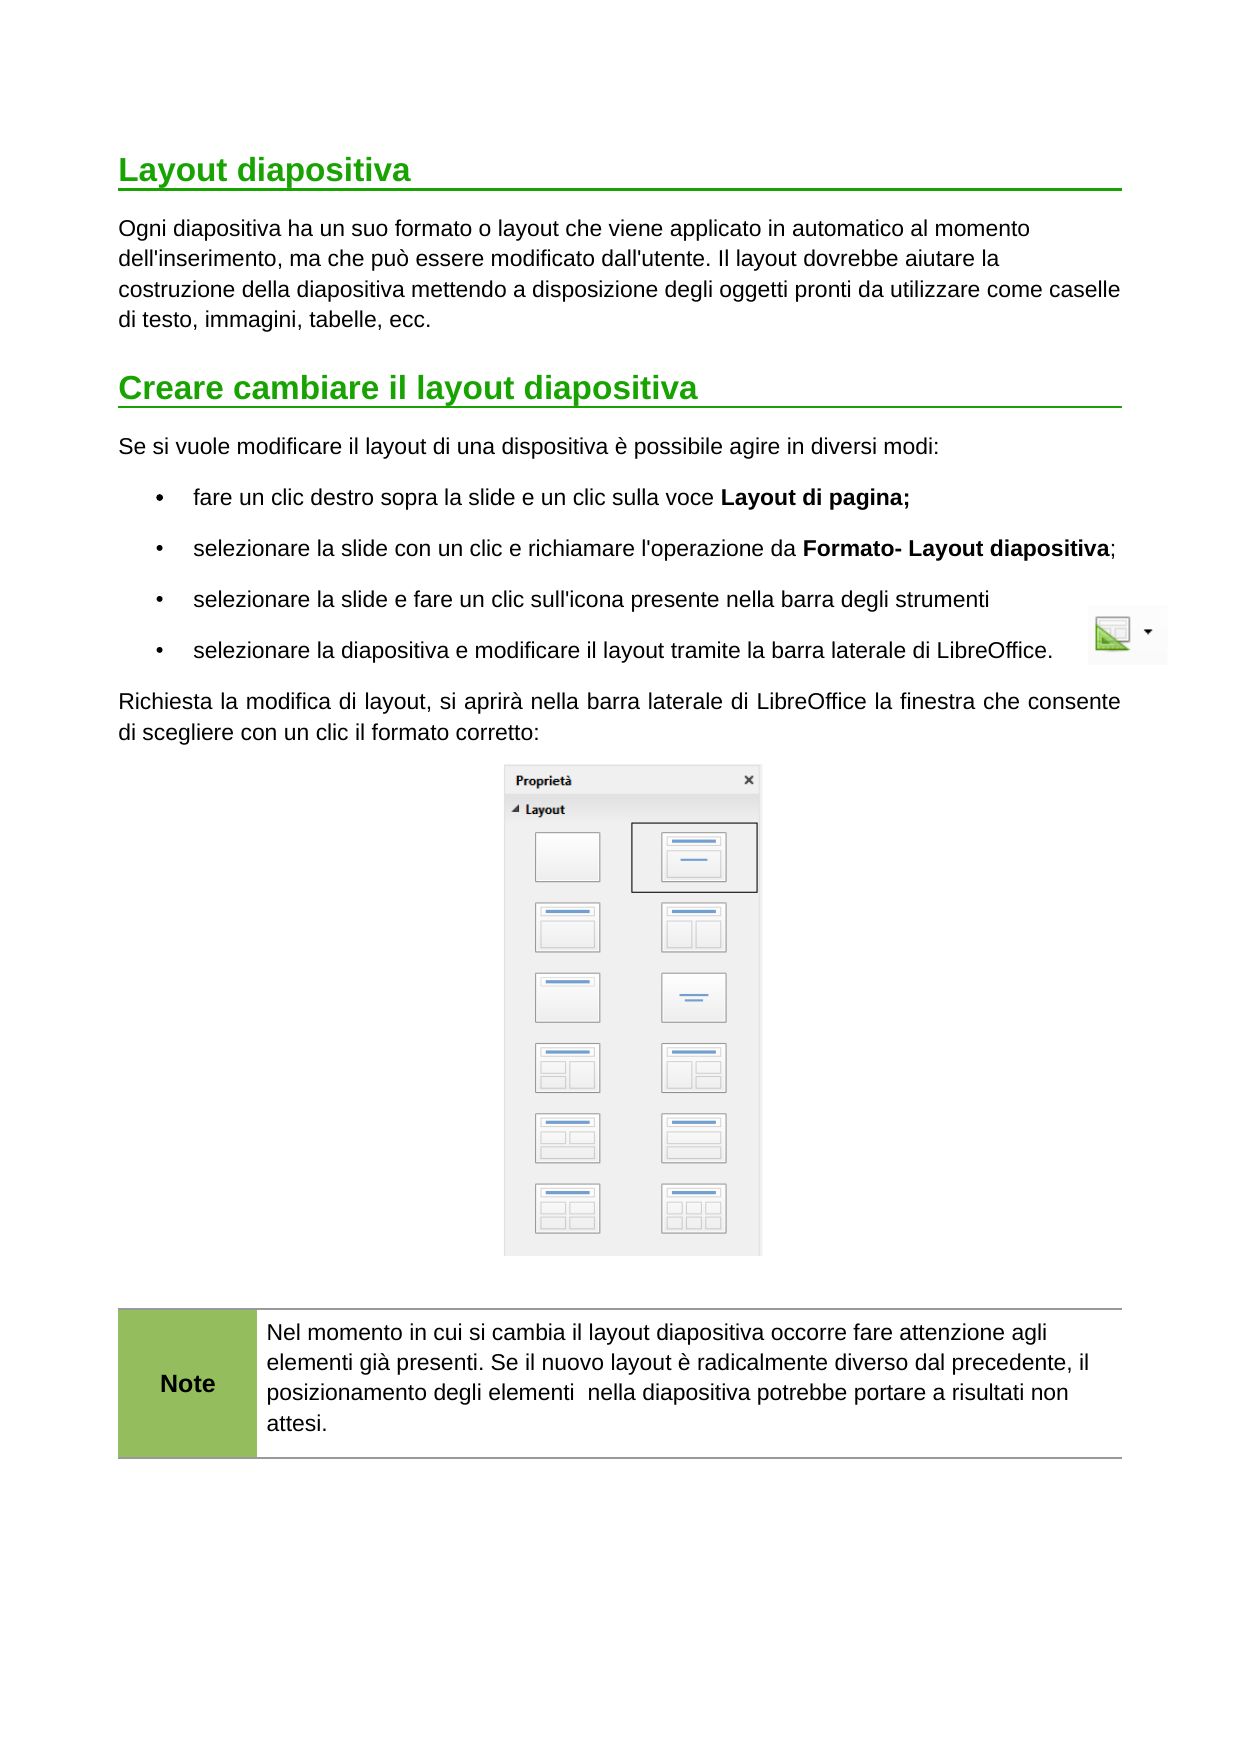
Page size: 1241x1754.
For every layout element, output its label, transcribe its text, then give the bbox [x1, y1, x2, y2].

subtitle Creare cambiare il layout diapositiva [118, 368, 1122, 406]
list fare un clic destro sopra la slide e un clic sulla voce Layout di pagina; [156, 484, 1122, 510]
list selezionare la slide e fare un clic sull'icona presente nella barra degli strumenti [156, 586, 1122, 612]
list selezionare la slide con un clic e richiamare l'operazione da Formato- Layout diapositiva; [156, 535, 1122, 561]
text Richiesta la modifica di layout, si aprirà nella barra laterale di LibreOffice la finestra che consente di scegliere con un clic il formato corretto: [118, 688, 1122, 745]
text Ogni diapositiva ha un suo formato o layout che viene applicato in automatico al momento dell'inserimento, ma che può essere modificato dall'utente. Il layout dovrebbe aiutare la costruzione della diapositiva mettendo a disposizione degli oggetti pronti da utilizzare come caselle di testo, immagini, tabelle, ecc. [118, 215, 1122, 332]
table_header Nel momento in cui si cambia il layout diapositiva occorre fare attenzione agli elementi già presenti. Se il nuovo layout è radicalmente diverso dal precedente, il posizionamento degli elementi nella diapositiva potrebbe portare a risultati non attesi. [258, 1310, 1122, 1457]
picture [1088, 605, 1168, 665]
list selezionare la diapositiva e modificare il layout tramite la barra laterale di LibreOffice. [156, 637, 1088, 663]
table_header Note [118, 1310, 257, 1457]
subtitle Layout diapositiva [118, 150, 1122, 188]
picture [503, 764, 763, 1256]
text Se si vuole modificare il layout di una dispositiva è possibile agire in diversi modi: [118, 433, 1122, 459]
